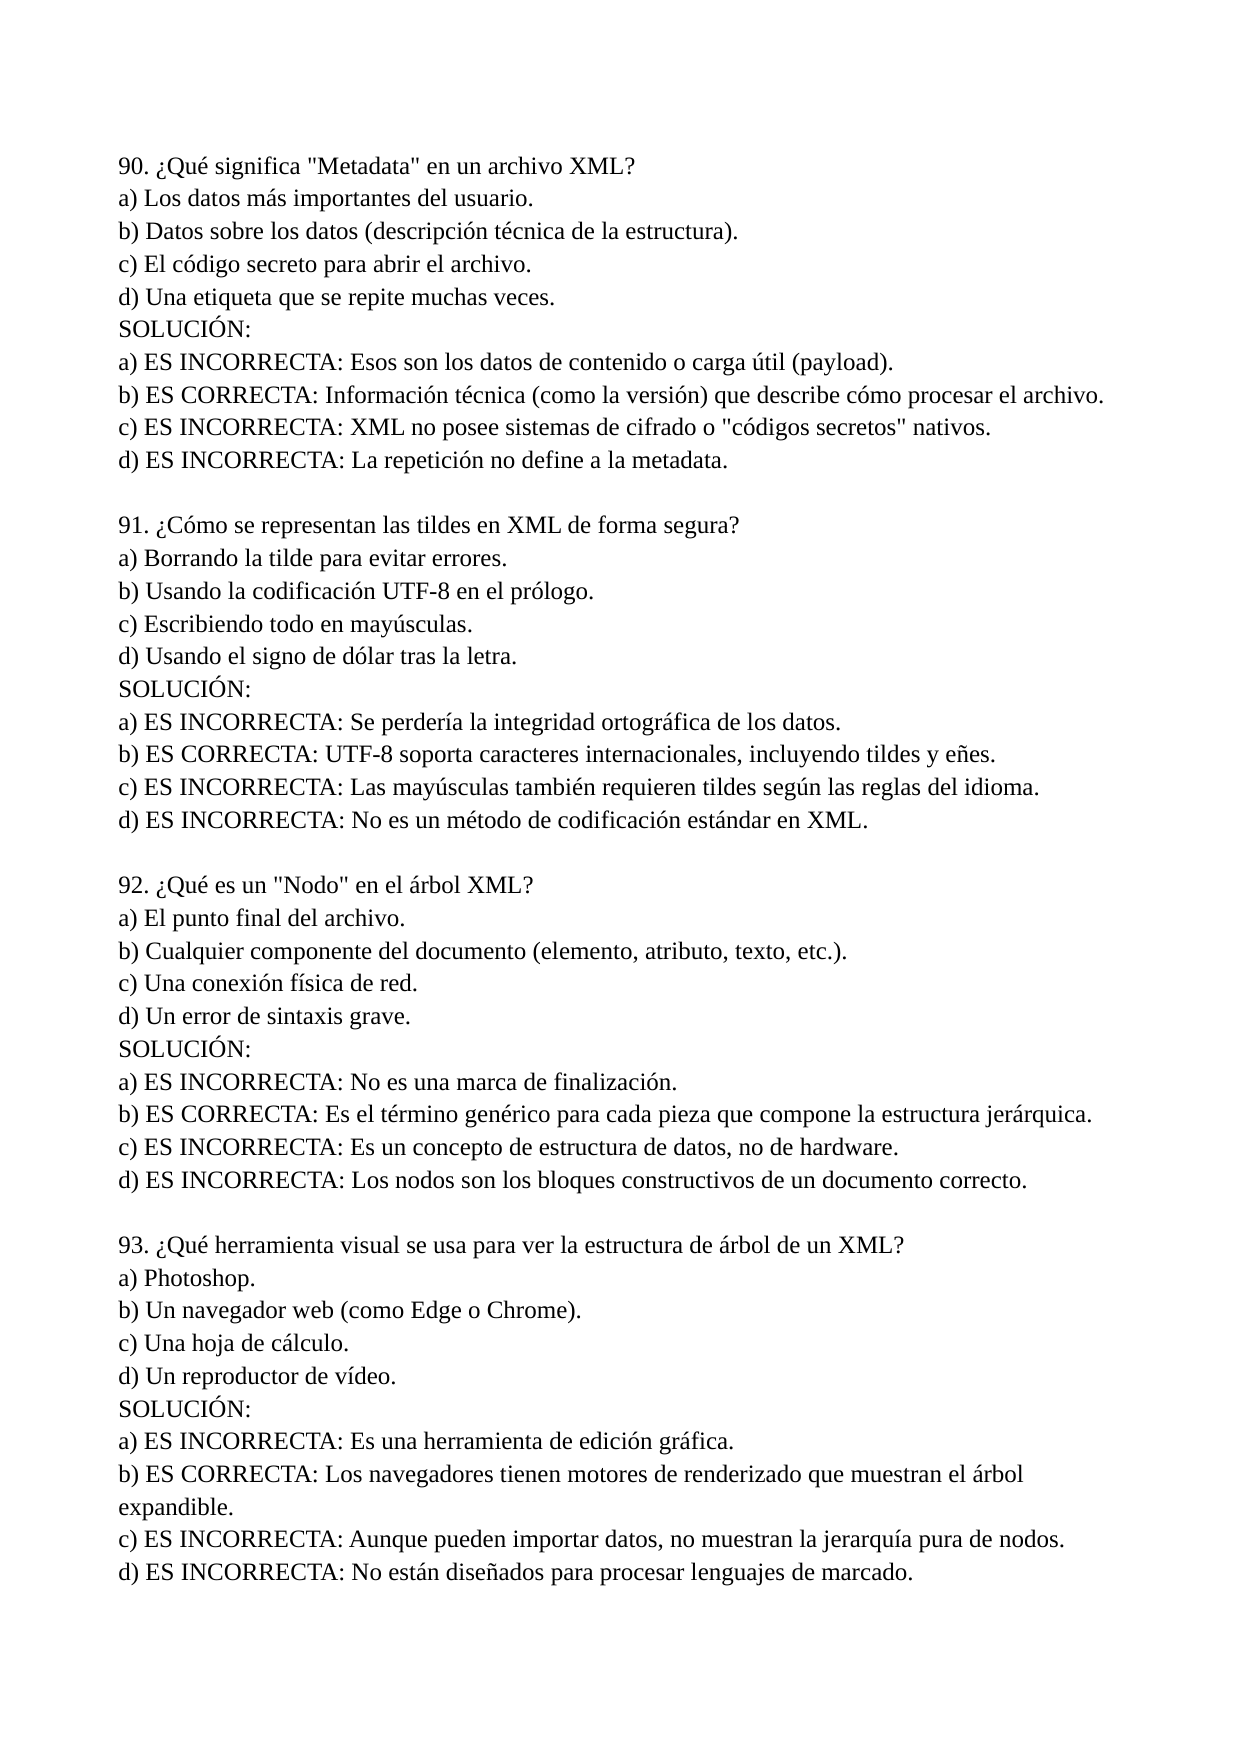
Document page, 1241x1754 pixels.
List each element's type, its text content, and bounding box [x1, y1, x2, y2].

text b) Datos sobre los datos (descripción técnica de la estructura). [118, 216, 1122, 245]
text d) ES INCORRECTA: No están diseñados para procesar lenguajes de marcado. [118, 1557, 1122, 1586]
text c) Una hoja de cálculo. [118, 1328, 1122, 1357]
text c) Una conexión física de red. [118, 968, 1122, 997]
text SOLUCIÓN: [118, 1394, 1122, 1422]
text d) Un error de sintaxis grave. [118, 1001, 1122, 1030]
text 93. ¿Qué herramienta visual se usa para ver la estructura de árbol de un XML? [118, 1230, 1122, 1259]
text d) ES INCORRECTA: Los nodos son los bloques constructivos de un documento correcto. [118, 1165, 1122, 1193]
text b) Un navegador web (como Edge o Chrome). [118, 1296, 1122, 1324]
text a) ES INCORRECTA: Esos son los datos de contenido o carga útil (payload). [118, 347, 1122, 376]
text SOLUCIÓN: [118, 674, 1122, 703]
text a) ES INCORRECTA: No es una marca de finalización. [118, 1067, 1122, 1095]
text b) Usando la codificación UTF-8 en el prólogo. [118, 576, 1122, 605]
text a) El punto final del archivo. [118, 903, 1122, 932]
text 92. ¿Qué es un "Nodo" en el árbol XML? [118, 870, 1122, 899]
text a) Borrando la tilde para evitar errores. [118, 543, 1122, 572]
text 91. ¿Cómo se representan las tildes en XML de forma segura? [118, 511, 1122, 539]
text a) Photoshop. [118, 1263, 1122, 1292]
text d) Usando el signo de dólar tras la letra. [118, 641, 1122, 670]
text SOLUCIÓN: [118, 1034, 1122, 1063]
text a) Los datos más importantes del usuario. [118, 183, 1122, 212]
text SOLUCIÓN: [118, 314, 1122, 343]
text a) ES INCORRECTA: Se perdería la integridad ortográfica de los datos. [118, 707, 1122, 736]
text d) ES INCORRECTA: No es un método de codificación estándar en XML. [118, 805, 1122, 834]
text c) ES INCORRECTA: Las mayúsculas también requieren tildes según las reglas del idioma. [118, 772, 1122, 801]
text d) Una etiqueta que se repite muchas veces. [118, 282, 1122, 310]
text b) ES CORRECTA: Información técnica (como la versión) que describe cómo procesar el archivo. [118, 380, 1122, 408]
text c) El código secreto para abrir el archivo. [118, 249, 1122, 278]
text c) Escribiendo todo en mayúsculas. [118, 609, 1122, 637]
text d) Un reproductor de vídeo. [118, 1361, 1122, 1390]
text 90. ¿Qué significa "Metadata" en un archivo XML? [118, 151, 1122, 179]
text c) ES INCORRECTA: Aunque pueden importar datos, no muestran la jerarquía pura de nodos. [118, 1524, 1122, 1553]
text a) ES INCORRECTA: Es una herramienta de edición gráfica. [118, 1426, 1122, 1455]
text d) ES INCORRECTA: La repetición no define a la metadata. [118, 445, 1122, 474]
text c) ES INCORRECTA: Es un concepto de estructura de datos, no de hardware. [118, 1132, 1122, 1161]
text c) ES INCORRECTA: XML no posee sistemas de cifrado o "códigos secretos" nativos. [118, 412, 1122, 441]
text b) Cualquier componente del documento (elemento, atributo, texto, etc.). [118, 936, 1122, 964]
text b) ES CORRECTA: UTF-8 soporta caracteres internacionales, incluyendo tildes y eñes. [118, 739, 1122, 768]
text b) ES CORRECTA: Es el término genérico para cada pieza que compone la estructura jerárquica. [118, 1099, 1122, 1128]
text b) ES CORRECTA: Los navegadores tienen motores de renderizado que muestran el árbol expandible. [118, 1459, 1122, 1521]
